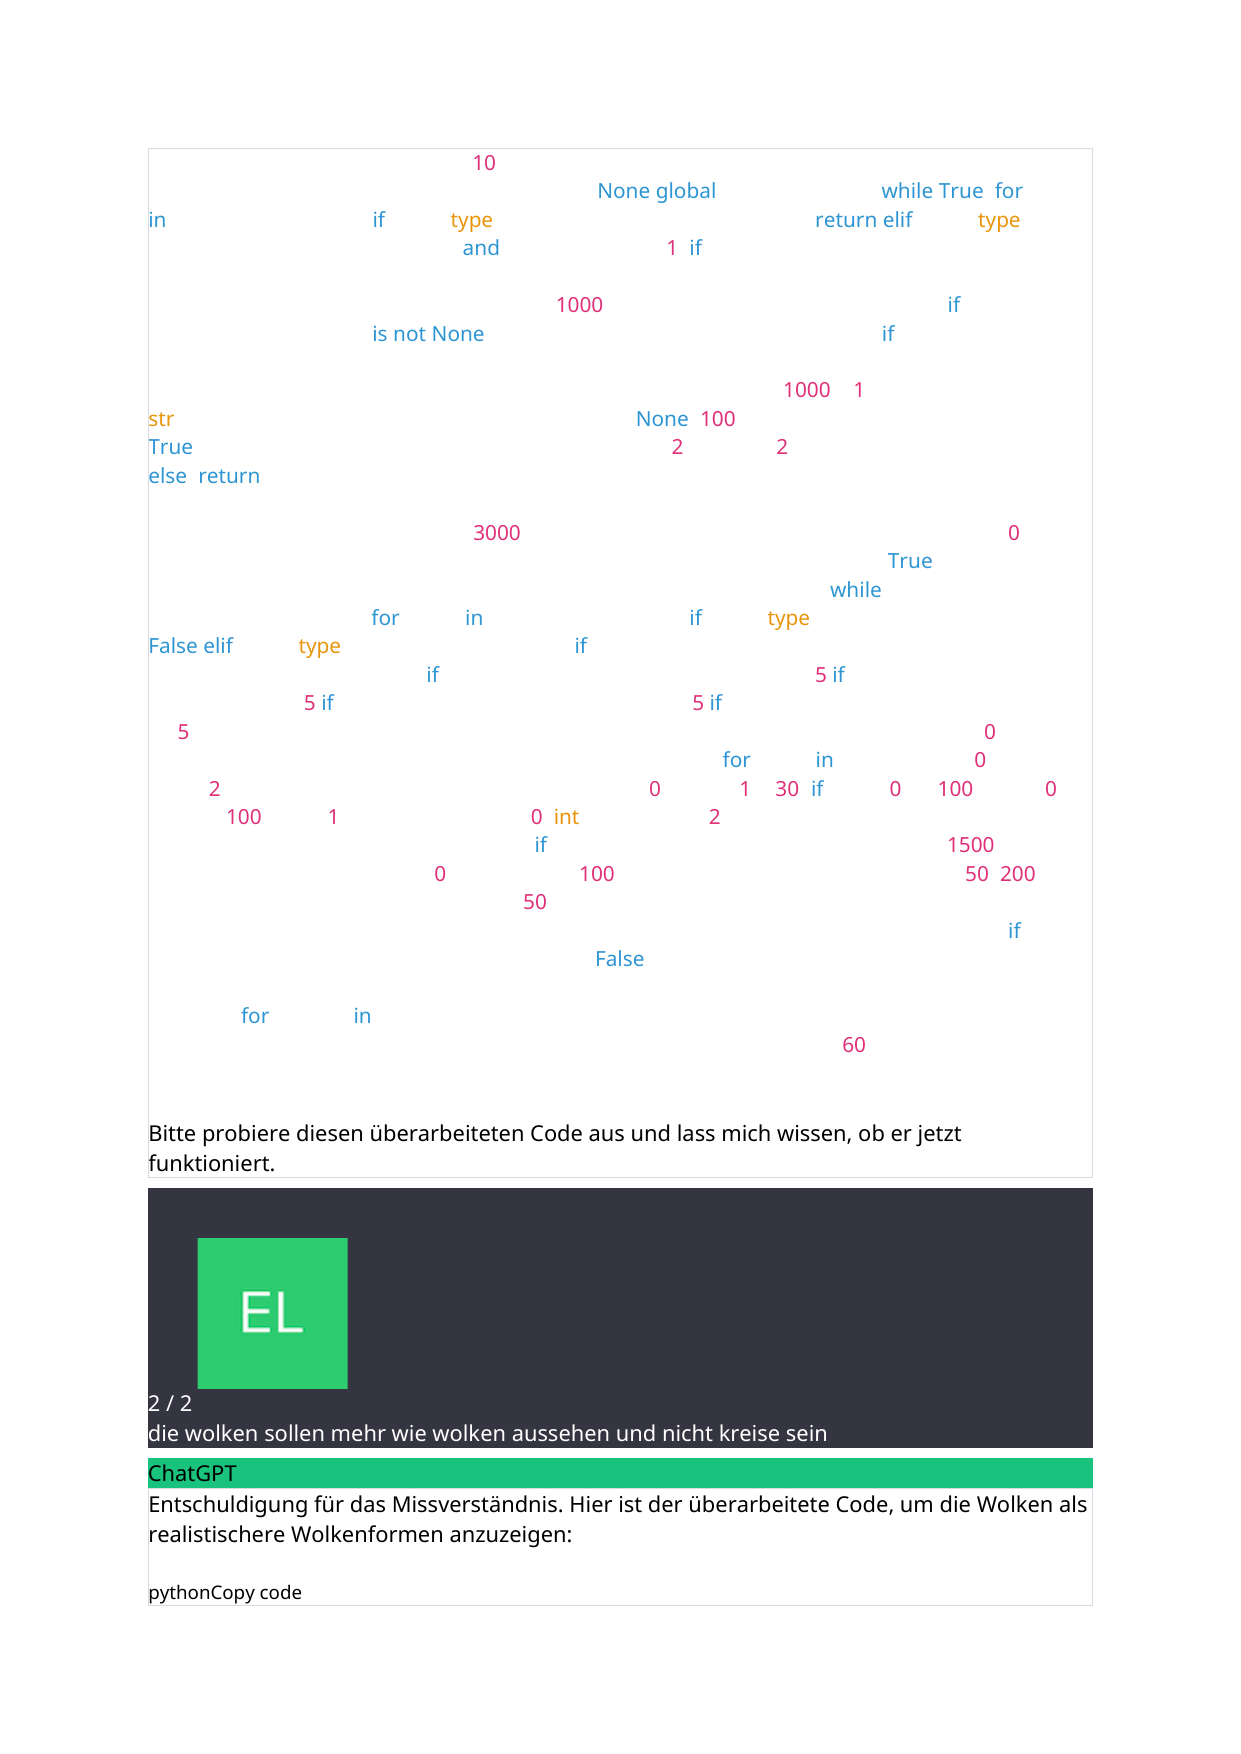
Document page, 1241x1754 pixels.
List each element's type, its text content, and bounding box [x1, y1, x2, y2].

text pythonCopy code [149, 1579, 1092, 1605]
text die wolken sollen mehr wie wolken aussehen und nicht kreise sein [148, 1418, 1093, 1448]
text 2 / 2 [148, 1388, 1093, 1418]
text Entschuldigung für das Missverständnis. Hier ist der überarbeitete Code, um die Wolken als realistischere Wolkenformen anzuzeigen: [149, 1489, 1092, 1548]
text play_button_rect, border_radius=10) screen.blit(play_button_text, play_button_rect) pygame.display.flip() countdown_start_time = None global remaining_time while True: for event in pygame.event.get(): if event.type == pygame.QUIT: pygame.quit() return elif event.type == pygame.MOUSEBUTTONDOWN and event.button == 1: if play_button_rect.collidepoint(event.pos): countdown_start_time = pygame.time.get_ticks() remaining_time = countdown_duration // 1000 # Convert milliseconds to seconds if countdown_start_time is not None: current_time = pygame.time.get_ticks() if current_time - countdown_start_time < countdown_duration: screen.fill(SKY_BLUE) countdown_seconds = (countdown_duration - (current_time - countdown_start_time)) // 1000 + 1 countdown_text = str(countdown_seconds) font = pygame.font.Font(None, 100) text = font.render(countdown_text, True, WHITE) text_rect = text.get_rect(center=(width / 2, height / 2)) screen.blit(text, text_rect) else: return pygame.display.flip() # Spieler erstellen player = Player() all_sprites = pygame.sprite.Group() all_sprites.add(player) obstacles = pygame.sprite.Group() # Countdown-Variablen countdown_duration = 3000 # 3 Sekunden in Millisekunden remaining_time = 0 # Startbildschirm anzeigen show_start_screen() # Hauptprogramm running = True clock = pygame.time.Clock() obstacle_spawn_timer = pygame.time.get_ticks() while running: # Ereignisse überprüfen for event in pygame.event.get(): if event.type == pygame.QUIT: running = False elif event.type == pygame.KEYDOWN: if event.key == pygame.K_SPACE: player.jump() keys = pygame.key.get_pressed() if keys[pygame.K_LEFT]: player.rect.x -= 5 if keys[pygame.K_RIGHT]: player.rect.x += 5 if keys[pygame.K_UP]: player.rect.y -= 5 if keys[pygame.K_DOWN]: player.rect.y += 5 # Hintergrund zeichnen screen.fill(SKY_BLUE) pygame.draw.rect(screen, WHITE, (0, sky_height, width, height - sky_height)) # Wolken zeichnen for cloud in clouds: cloud[0] -= cloud[2] pygame.draw.circle(screen, WHITE, (cloud[0], cloud[1]), 30) if cloud[0] < -100: cloud[0] = width + 100 cloud[1] = random.randint(0, int(sky_height / 2)) # Hindernisse erstellen current_time = pygame.time.get_ticks() if current_time - obstacle_spawn_timer >= 1500: obstacle_y = random.randint(0, sky_height - 100) obstacle_height = random.randint(50, 200) obstacle = Obstacle(width, obstacle_y, 50, obstacle_height) obstacles.add(obstacle) all_sprites.add(obstacle) obstacle_spawn_timer = current_time # Kollisionen überprüfen if pygame.sprite.spritecollide(player, obstacles, False): show_game_over_screen() # Sprites aktualisieren all_sprites.update() # Sprites zeichnen all_sprites.draw(screen) # Partikel-Effekt zeichnen for particle in particles: particle.update() particle.draw(screen) # Bildschirm aktualisieren pygame.display.flip() # Begrenze die Framerate clock.tick(60) # Pygame beenden pygame.quit() [149, 149, 1092, 1087]
text Bitte probiere diesen überarbeiteten Code aus und lass mich wissen, ob er jetzt funktioniert. [149, 1117, 1092, 1177]
text ChatGPT [148, 1458, 1093, 1488]
